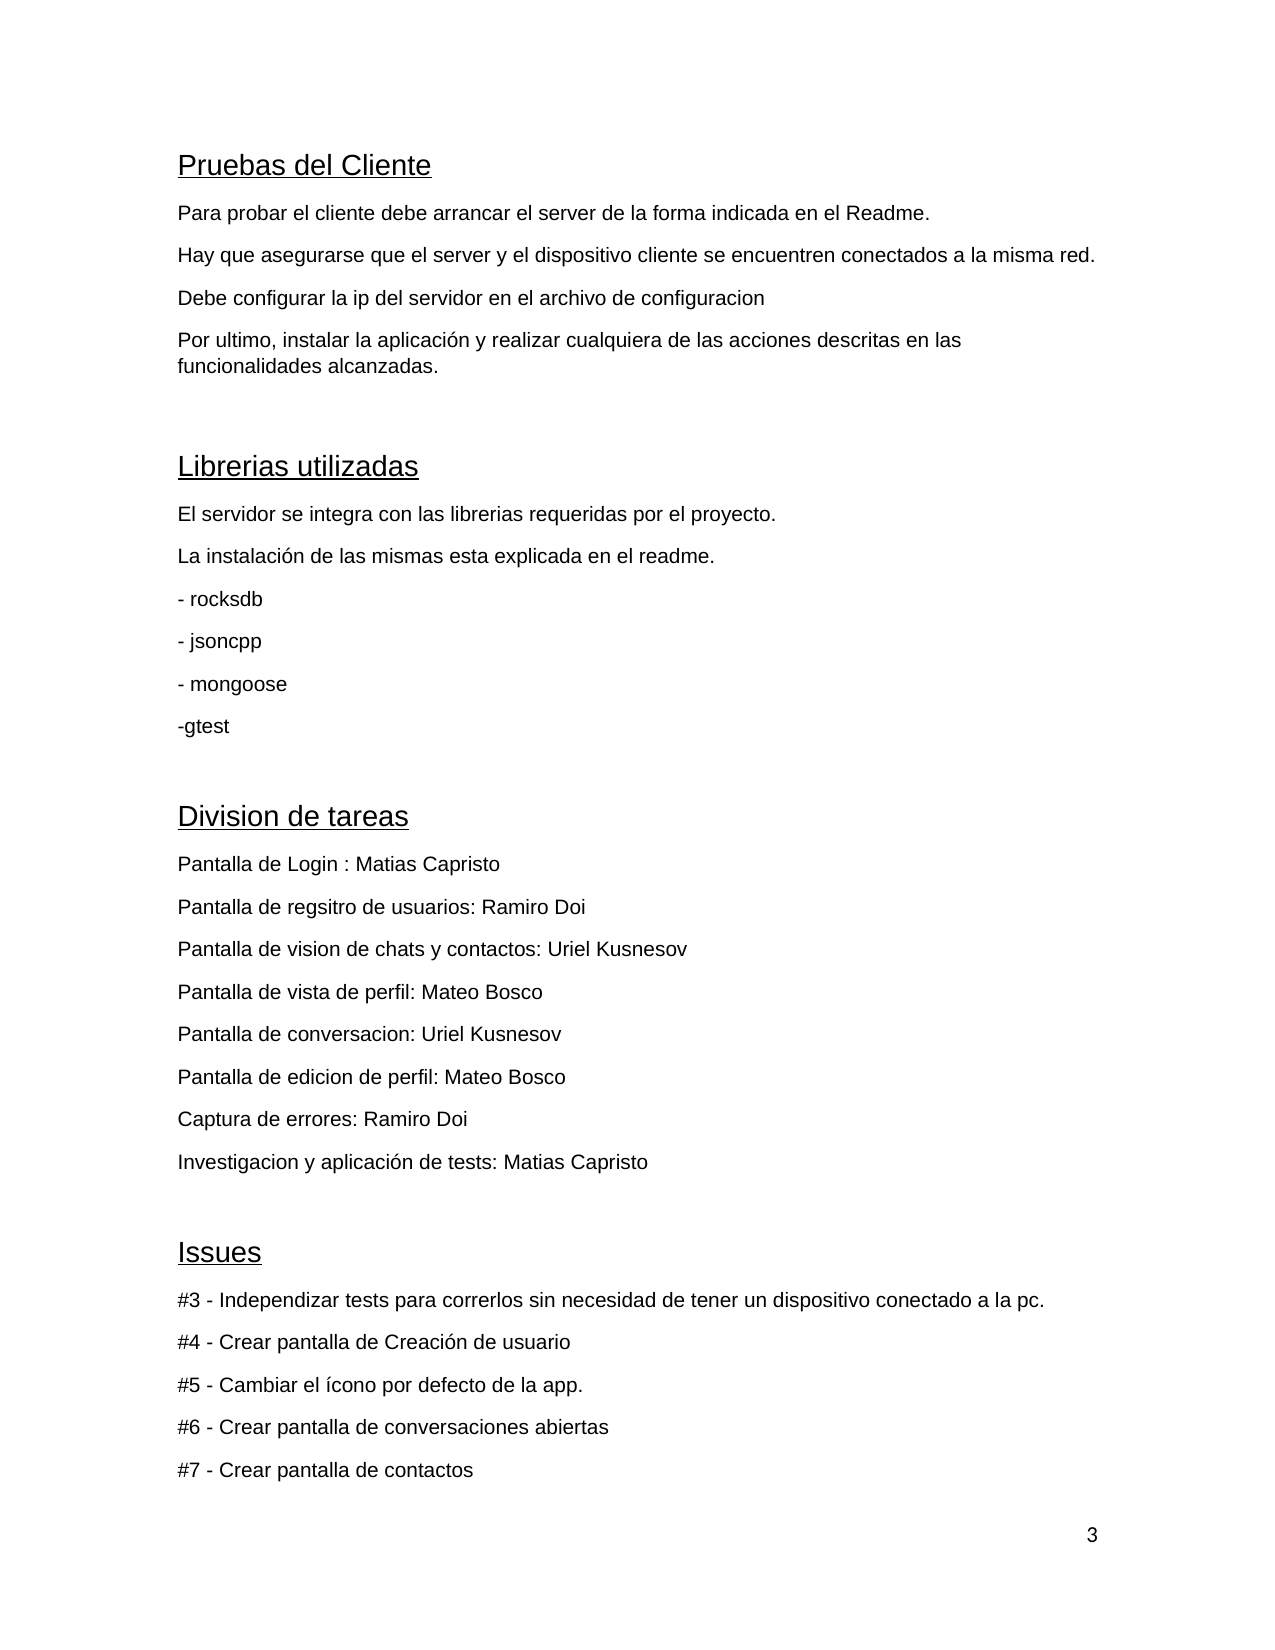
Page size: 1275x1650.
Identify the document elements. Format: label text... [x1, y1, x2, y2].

text Hay que asegurarse que el server y el dispositivo cliente se encuentren conectados a la misma red. [177, 243, 1098, 267]
text Pantalla de regsitro de usuarios: Ramiro Doi [177, 895, 1098, 919]
text Librerias utilizadas [177, 449, 1098, 483]
text Para probar el cliente debe arrancar el server de la forma indicada en el Readme. [177, 200, 1098, 224]
text Pantalla de Login : Matias Capristo [177, 852, 1098, 876]
text Issues [177, 1235, 1098, 1268]
text Por ultimo, instalar la aplicación y realizar cualquiera de las acciones descritas en las funcionalidades alcanzadas. [177, 328, 1098, 378]
text Captura de errores: Ramiro Doi [177, 1107, 1098, 1131]
text - jsoncpp [177, 629, 1098, 653]
text Pruebas del Cliente [177, 148, 1098, 181]
text - rocksdb [177, 587, 1098, 611]
text Debe configurar la ip del servidor en el archivo de configuracion [177, 285, 1098, 309]
text Pantalla de conversacion: Uriel Kusnesov [177, 1022, 1098, 1046]
text Pantalla de edicion de perfil: Mateo Bosco [177, 1065, 1098, 1089]
text Pantalla de vista de perfil: Mateo Bosco [177, 980, 1098, 1004]
text La instalación de las mismas esta explicada en el readme. [177, 544, 1098, 568]
text #6 - Crear pantalla de conversaciones abiertas [177, 1415, 1098, 1439]
text El servidor se integra con las librerias requeridas por el proyecto. [177, 502, 1098, 526]
text Division de tareas [177, 799, 1098, 833]
text #5 - Cambiar el ícono por defecto de la app. [177, 1372, 1098, 1396]
text Investigacion y aplicación de tests: Matias Capristo [177, 1150, 1098, 1174]
text #7 - Crear pantalla de contactos [177, 1457, 1098, 1481]
text #4 - Crear pantalla de Creación de usuario [177, 1330, 1098, 1354]
text -gtest [177, 714, 1098, 738]
text Pantalla de vision de chats y contactos: Uriel Kusnesov [177, 937, 1098, 961]
text - mongoose [177, 672, 1098, 696]
text #3 - Independizar tests para correrlos sin necesidad de tener un dispositivo conectado a la pc. [177, 1287, 1098, 1311]
